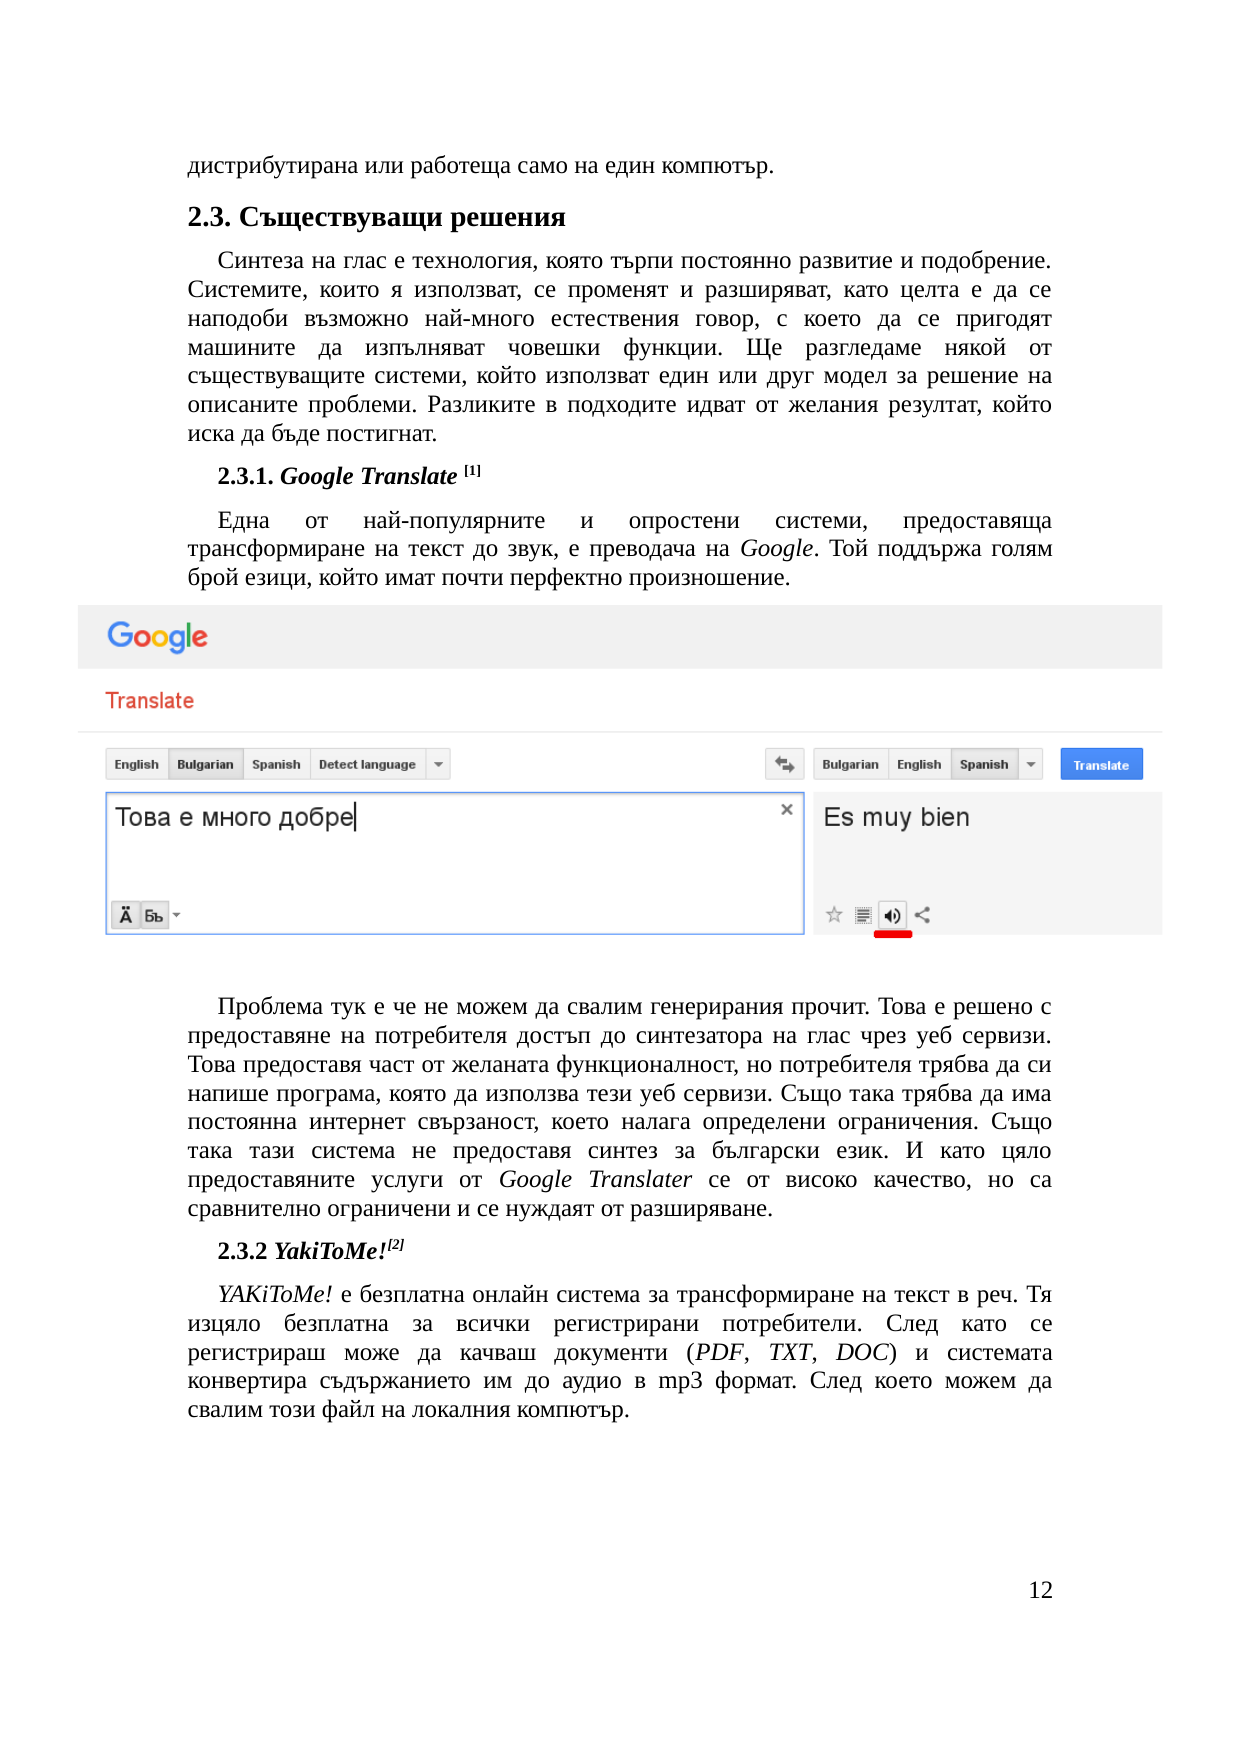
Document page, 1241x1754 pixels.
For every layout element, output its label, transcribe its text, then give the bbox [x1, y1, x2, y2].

text YAKiToMe! е безплатна онлайн система за трансформиране на текст в реч. Тя изцяло безплатна за всички регистрирани потребители. След като се регистрираш може да качваш документи (PDF, TXT, DOC) и системата конвертира съдържанието им до аудио в mp3 формат. След което можем да свалим този файл на локалния компютър. [187, 1279, 1053, 1423]
subtitle 2.3. Съществуващи решения [187, 199, 1053, 233]
text 2.3.2 YakiToMe![2] [187, 1236, 1053, 1265]
text дистрибутирана или работеща само на един компютър. [187, 150, 1053, 179]
text Синтеза на глас е технология, която търпи постоянно развитие и подобрение. Системите, които я използват, се променят и разширяват, като целта е да се наподоби възможно най-много естествения говор, с което да се пригодят машините да изпълняват човешки функции. Ще разгледаме някой от съществуващите системи, който използват един или друг модел за решение на описаните проблеми. Разликите в подходите идват от желания резултат, който иска да бъде постигнат. [187, 246, 1053, 447]
picture [77, 605, 1163, 948]
text Една от най-популярните и опростени системи, предоставяща трансформиране на текст до звук, е преводача на Google. Той поддържа голям брой езици, който имат почти перфектно произношение. [187, 505, 1053, 591]
text 2.3.1. Google Translate [1] [187, 461, 1053, 490]
text Проблема тук е че не можем да свалим генерирания прочит. Това е решено с предоставяне на потребителя достъп до синтезатора на глас чрез уеб сервизи. Това предоставя част от желаната функционалност, но потребителя трябва да си напише програма, която да използва тези уеб сервизи. Също така трябва да има постоянна интернет свързаност, което налага определени ограничения. Също така тази система не предоставя синтез за български език. И като цяло предоставяните услуги от Google Translater се от високо качество, но са сравнително ограничени и се нуждаят от разширяване. [187, 991, 1053, 1221]
